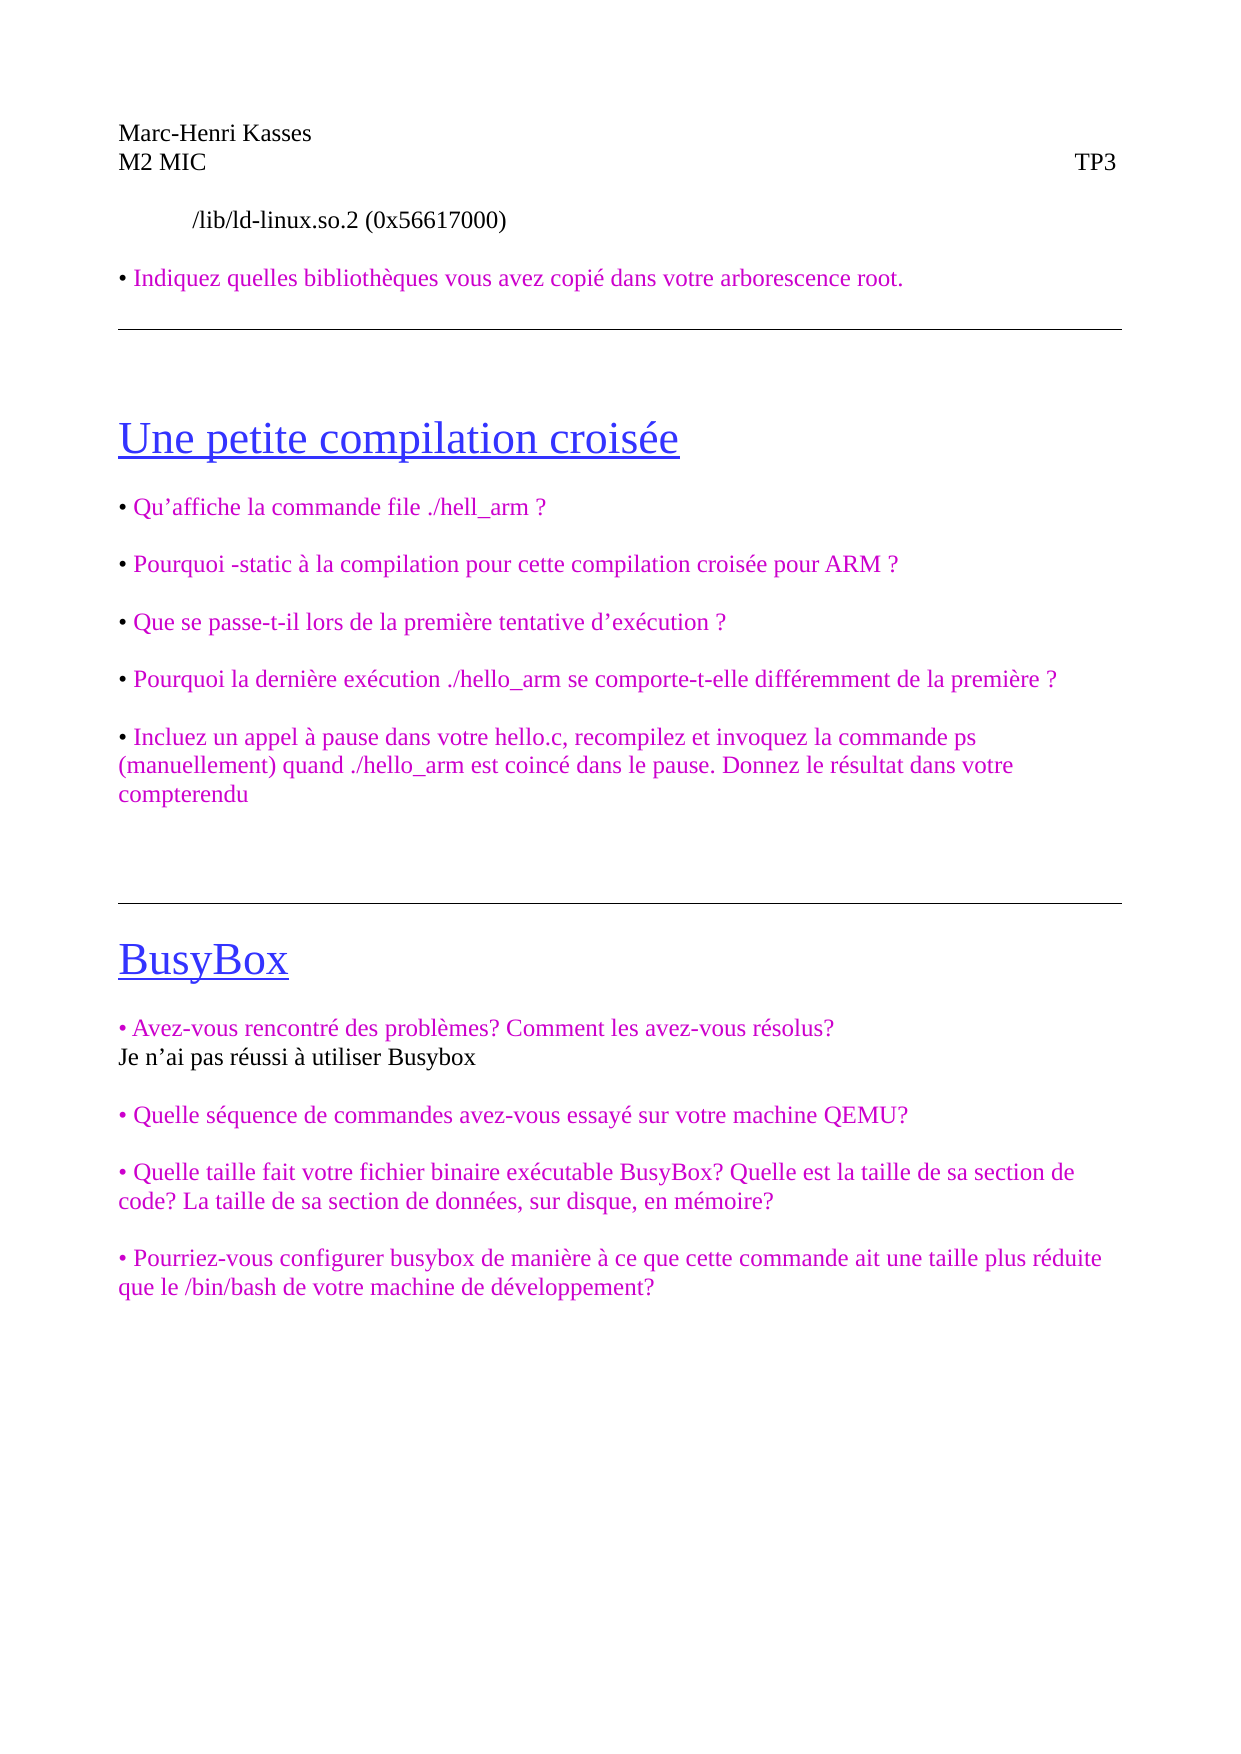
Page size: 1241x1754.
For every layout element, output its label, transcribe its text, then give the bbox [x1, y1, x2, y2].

text BusyBox [118, 932, 1122, 985]
text • Avez-vous rencontré des problèmes? Comment les avez-vous résolus? [118, 1013, 1122, 1042]
text • Quelle taille fait votre fichier binaire exécutable BusyBox? Quelle est la taille de sa section de code? La taille de sa section de données, sur disque, en mémoire? [118, 1157, 1122, 1215]
text • Pourriez-vous configurer busybox de manière à ce que cette commande ait une taille plus réduite que le /bin/bash de votre machine de développement? [118, 1243, 1122, 1301]
text Je n’ai pas réussi à utiliser Busybox [118, 1042, 1122, 1071]
text • Pourquoi -static à la compilation pour cette compilation croisée pour ARM ? [118, 549, 1122, 578]
text • Que se passe-t-il lors de la première tentative d’exécution ? [118, 607, 1122, 636]
text • Pourquoi la dernière exécution ./hello_arm se comporte-t-elle différemment de la première ? [118, 664, 1122, 693]
text /lib/ld-linux.so.2 (0x56617000) [118, 205, 1122, 234]
text • Incluez un appel à pause dans votre hello.c, recompilez et invoquez la commande ps (manuellement) quand ./hello_arm est coincé dans le pause. Donnez le résultat dans votre compterendu [118, 722, 1122, 808]
text • Qu’affiche la commande file ./hell_arm ? [118, 492, 1122, 521]
text • Quelle séquence de commandes avez-vous essayé sur votre machine QEMU? [118, 1100, 1122, 1128]
text • Indiquez quelles bibliothèques vous avez copié dans votre arborescence root. [118, 263, 1122, 291]
text Une petite compilation croisée [118, 410, 1122, 463]
